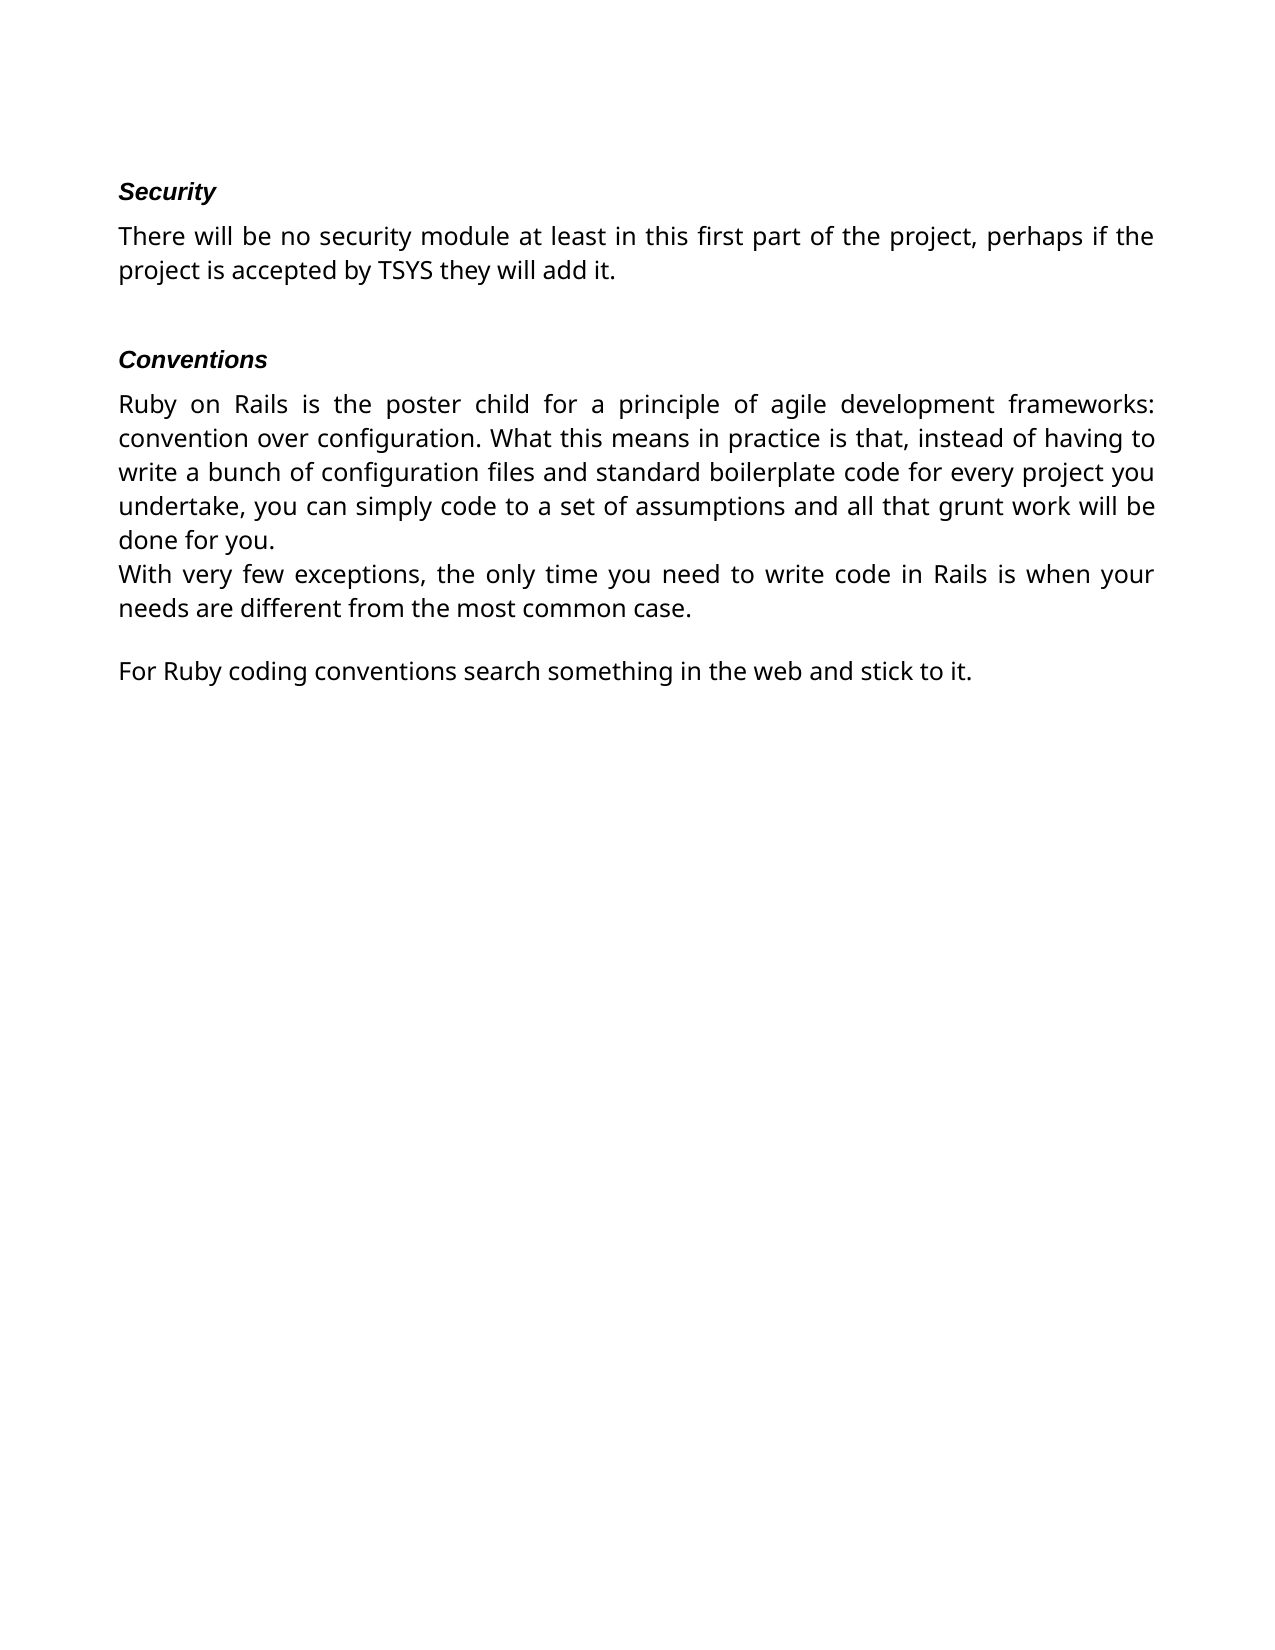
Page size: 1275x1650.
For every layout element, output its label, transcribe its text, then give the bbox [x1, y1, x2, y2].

text Ruby on Rails is the poster child for a principle of agile development frameworks: convention over configuration. What this means in practice is that, instead of having to write a bunch of configuration files and standard boilerplate code for every project you undertake, you can simply code to a set of assumptions and all that grunt work will be done for you. [118, 386, 1157, 557]
subtitle Security [118, 177, 1157, 206]
text For Ruby coding conventions search something in the web and stick to it. [118, 654, 1157, 688]
text There will be no security module at least in this first part of the project, perhaps if the project is accepted by TSYS they will add it. [118, 218, 1157, 286]
text With very few exceptions, the only time you need to write code in Rails is when your needs are different from the most common case. [118, 557, 1157, 625]
subtitle Conventions [118, 345, 1157, 374]
